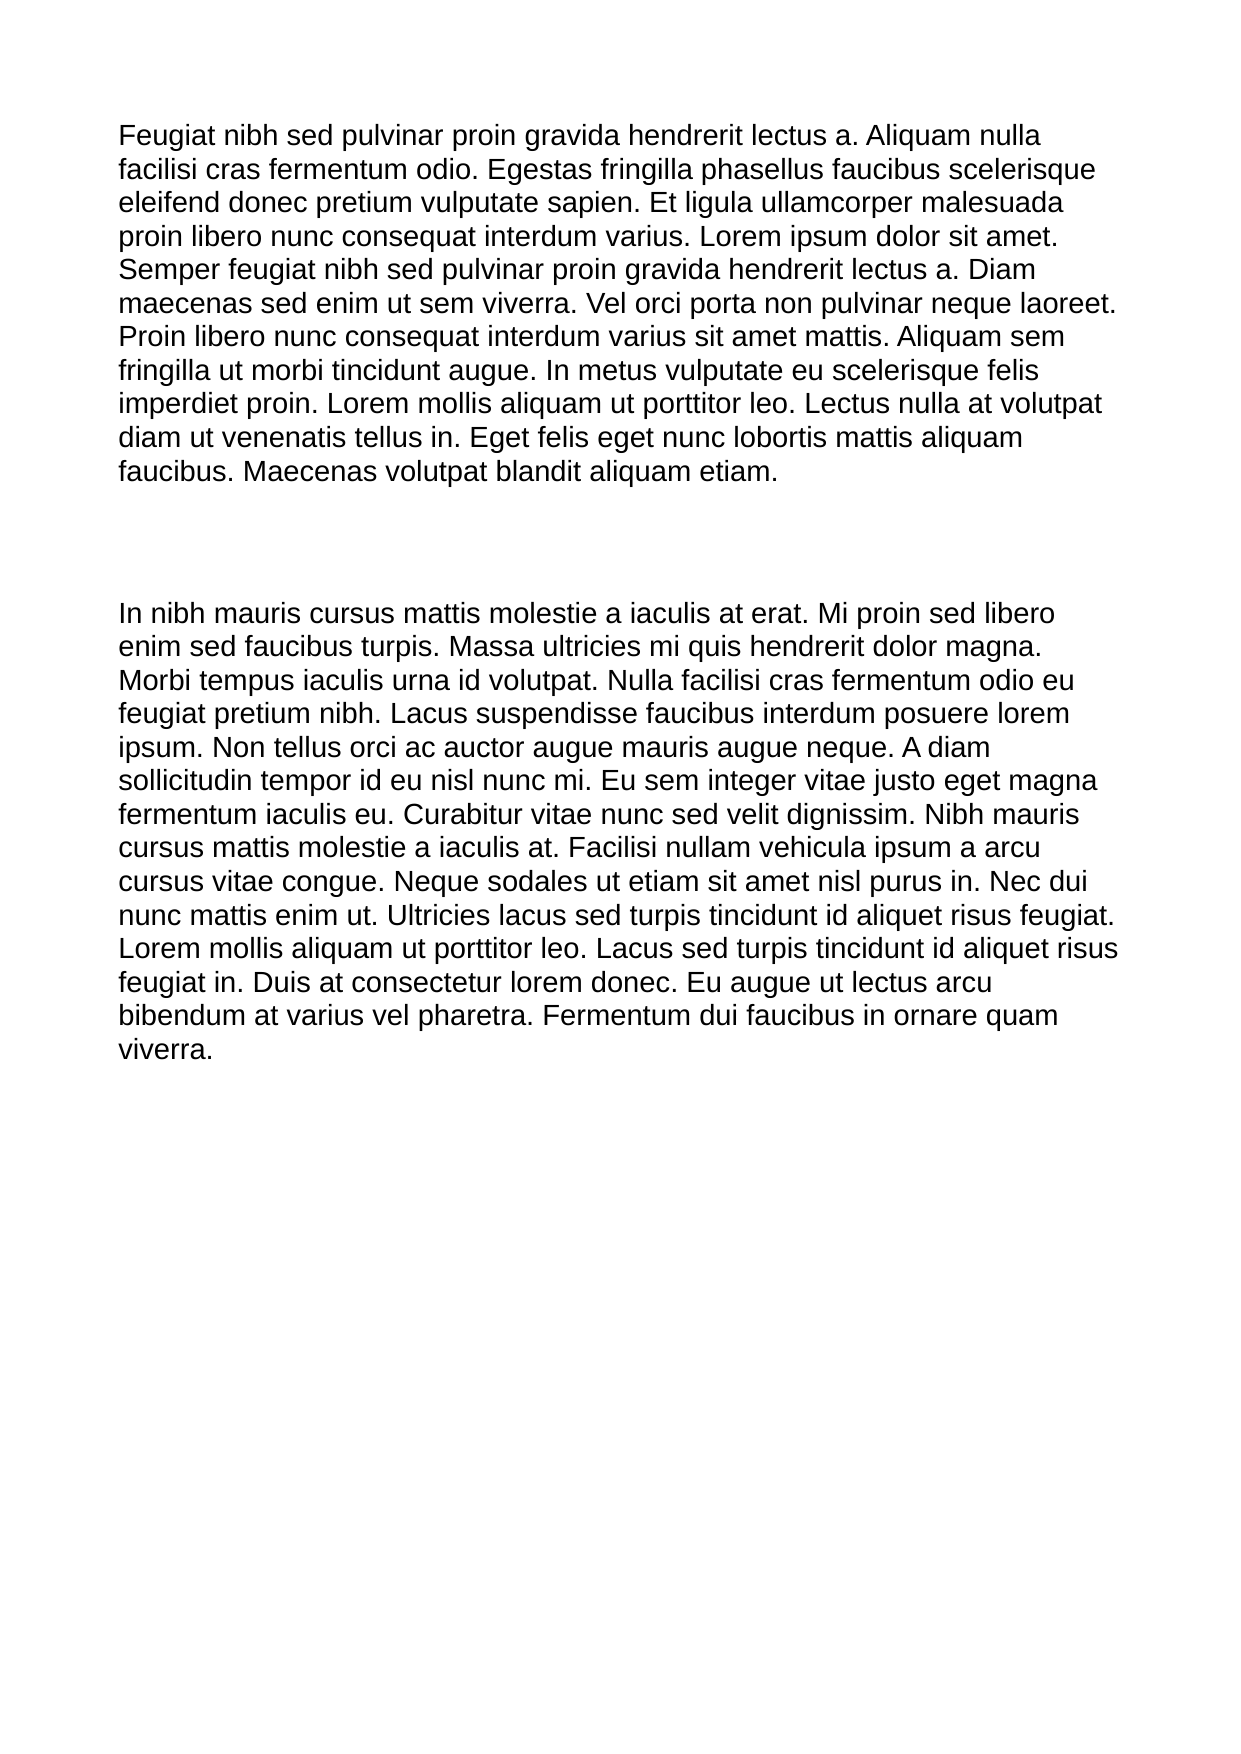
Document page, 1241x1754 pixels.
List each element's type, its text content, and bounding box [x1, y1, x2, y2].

subtitle Feugiat nibh sed pulvinar proin gravida hendrerit lectus a. Aliquam nulla facilisi cras fermentum odio. Egestas fringilla phasellus faucibus scelerisque eleifend donec pretium vulputate sapien. Et ligula ullamcorper malesuada proin libero nunc consequat interdum varius. Lorem ipsum dolor sit amet. Semper feugiat nibh sed pulvinar proin gravida hendrerit lectus a. Diam maecenas sed enim ut sem viverra. Vel orci porta non pulvinar neque laoreet. Proin libero nunc consequat interdum varius sit amet mattis. Aliquam sem fringilla ut morbi tincidunt augue. In metus vulputate eu scelerisque felis imperdiet proin. Lorem mollis aliquam ut porttitor leo. Lectus nulla at volutpat diam ut venenatis tellus in. Eget felis eget nunc lobortis mattis aliquam faucibus. Maecenas volutpat blandit aliquam etiam. [118, 118, 1122, 487]
subtitle In nibh mauris cursus mattis molestie a iaculis at erat. Mi proin sed libero enim sed faucibus turpis. Massa ultricies mi quis hendrerit dolor magna. Morbi tempus iaculis urna id volutpat. Nulla facilisi cras fermentum odio eu feugiat pretium nibh. Lacus suspendisse faucibus interdum posuere lorem ipsum. Non tellus orci ac auctor augue mauris augue neque. A diam sollicitudin tempor id eu nisl nunc mi. Eu sem integer vitae justo eget magna fermentum iaculis eu. Curabitur vitae nunc sed velit dignissim. Nibh mauris cursus mattis molestie a iaculis at. Facilisi nullam vehicula ipsum a arcu cursus vitae congue. Neque sodales ut etiam sit amet nisl purus in. Nec dui nunc mattis enim ut. Ultricies lacus sed turpis tincidunt id aliquet risus feugiat. Lorem mollis aliquam ut porttitor leo. Lacus sed turpis tincidunt id aliquet risus feugiat in. Duis at consectetur lorem donec. Eu augue ut lectus arcu bibendum at varius vel pharetra. Fermentum dui faucibus in ornare quam viverra. [118, 596, 1122, 1065]
